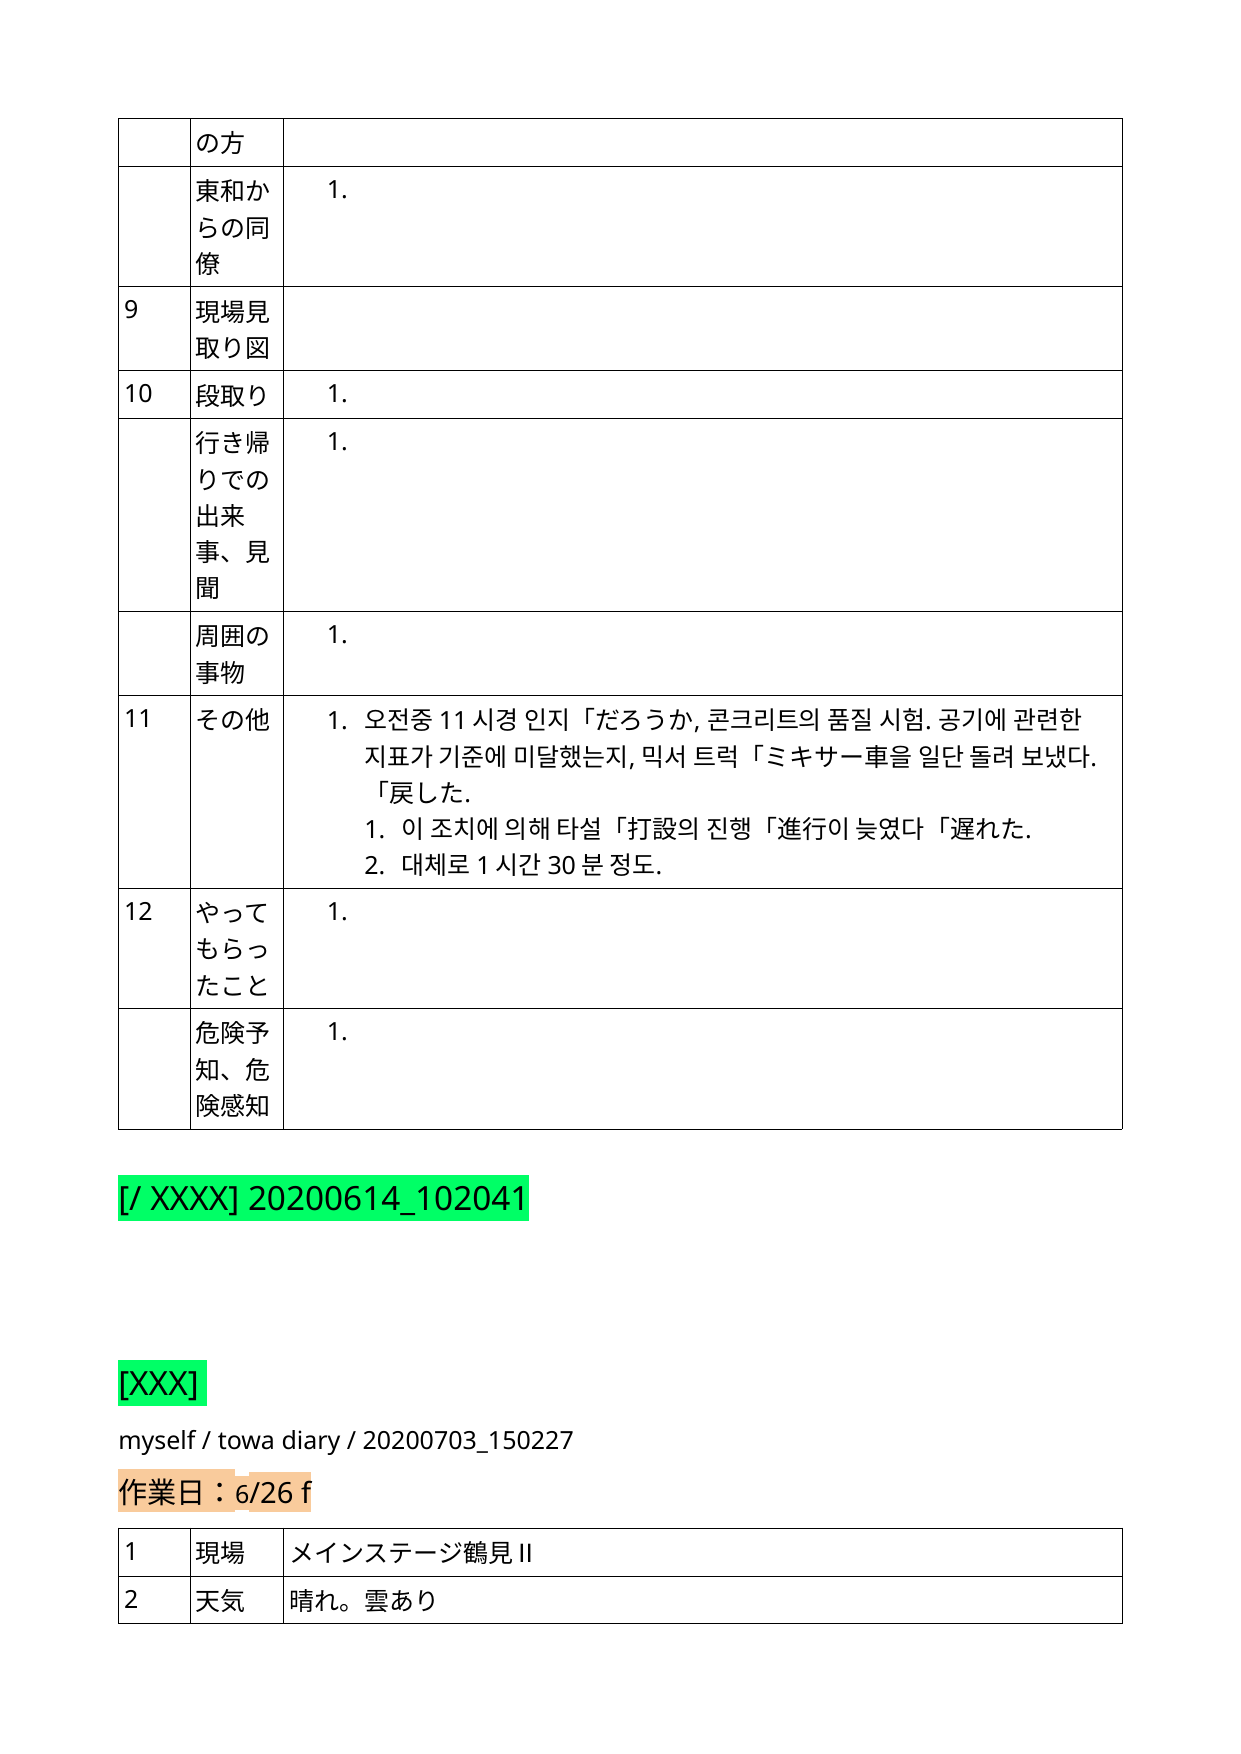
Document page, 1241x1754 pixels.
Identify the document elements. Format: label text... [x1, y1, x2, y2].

table_cell 危険予知、危険感知 [191, 1009, 283, 1128]
table_cell [119, 419, 190, 611]
table_cell [119, 167, 190, 286]
table_cell [284, 119, 1122, 166]
table_cell 오전중 11시경 인지「だろうか, 콘크리트의 품질 시험. 공기에 관련한 지표가 기준에 미달했는지, 믹서 트럭「ミキサー車을 일단 돌려 보냈다.「戻した. 이 조치에 의해 타설「打設의 진행「進行이 늦였다「遅れた. 대체로 1시간 30분 정도. [284, 696, 1122, 888]
table_header 1 [119, 1529, 190, 1576]
table_cell 天気 [191, 1577, 283, 1623]
table_cell 11 [119, 696, 190, 888]
table_cell 東和からの同僚 [191, 167, 283, 286]
table_cell [119, 612, 190, 695]
text myself / towa diary / 20200703_150227 [118, 1423, 1122, 1457]
table_cell [284, 1009, 1122, 1128]
text [/ XXXX] 20200614_102041 [118, 1175, 1122, 1221]
table_cell [284, 889, 1122, 1008]
table_cell の方 [191, 119, 283, 166]
table_cell 周囲の事物 [191, 612, 283, 695]
table_cell [284, 419, 1122, 611]
table_cell その他 [191, 696, 283, 888]
table_header 現場 [191, 1529, 283, 1576]
table_cell 現場見取り図 [191, 287, 283, 370]
text [XXX] [118, 1360, 1122, 1406]
table_cell [284, 371, 1122, 418]
table_cell 12 [119, 889, 190, 1008]
table_header メインステージ鶴見Ⅱ [284, 1529, 1122, 1576]
table_cell [284, 612, 1122, 695]
table_cell 2 [119, 1577, 190, 1623]
table_cell やってもらったこと [191, 889, 283, 1008]
table_cell [119, 119, 190, 166]
text 作業日：6/26 f [118, 1469, 1122, 1512]
table_cell 段取り [191, 371, 283, 418]
table_cell [119, 1009, 190, 1128]
table_cell [284, 287, 1122, 370]
table_cell 行き帰りでの出来事、見聞 [191, 419, 283, 611]
table_cell 9 [119, 287, 190, 370]
table_cell 10 [119, 371, 190, 418]
table_cell 晴れ。雲あり [284, 1577, 1122, 1623]
table_cell [284, 167, 1122, 286]
